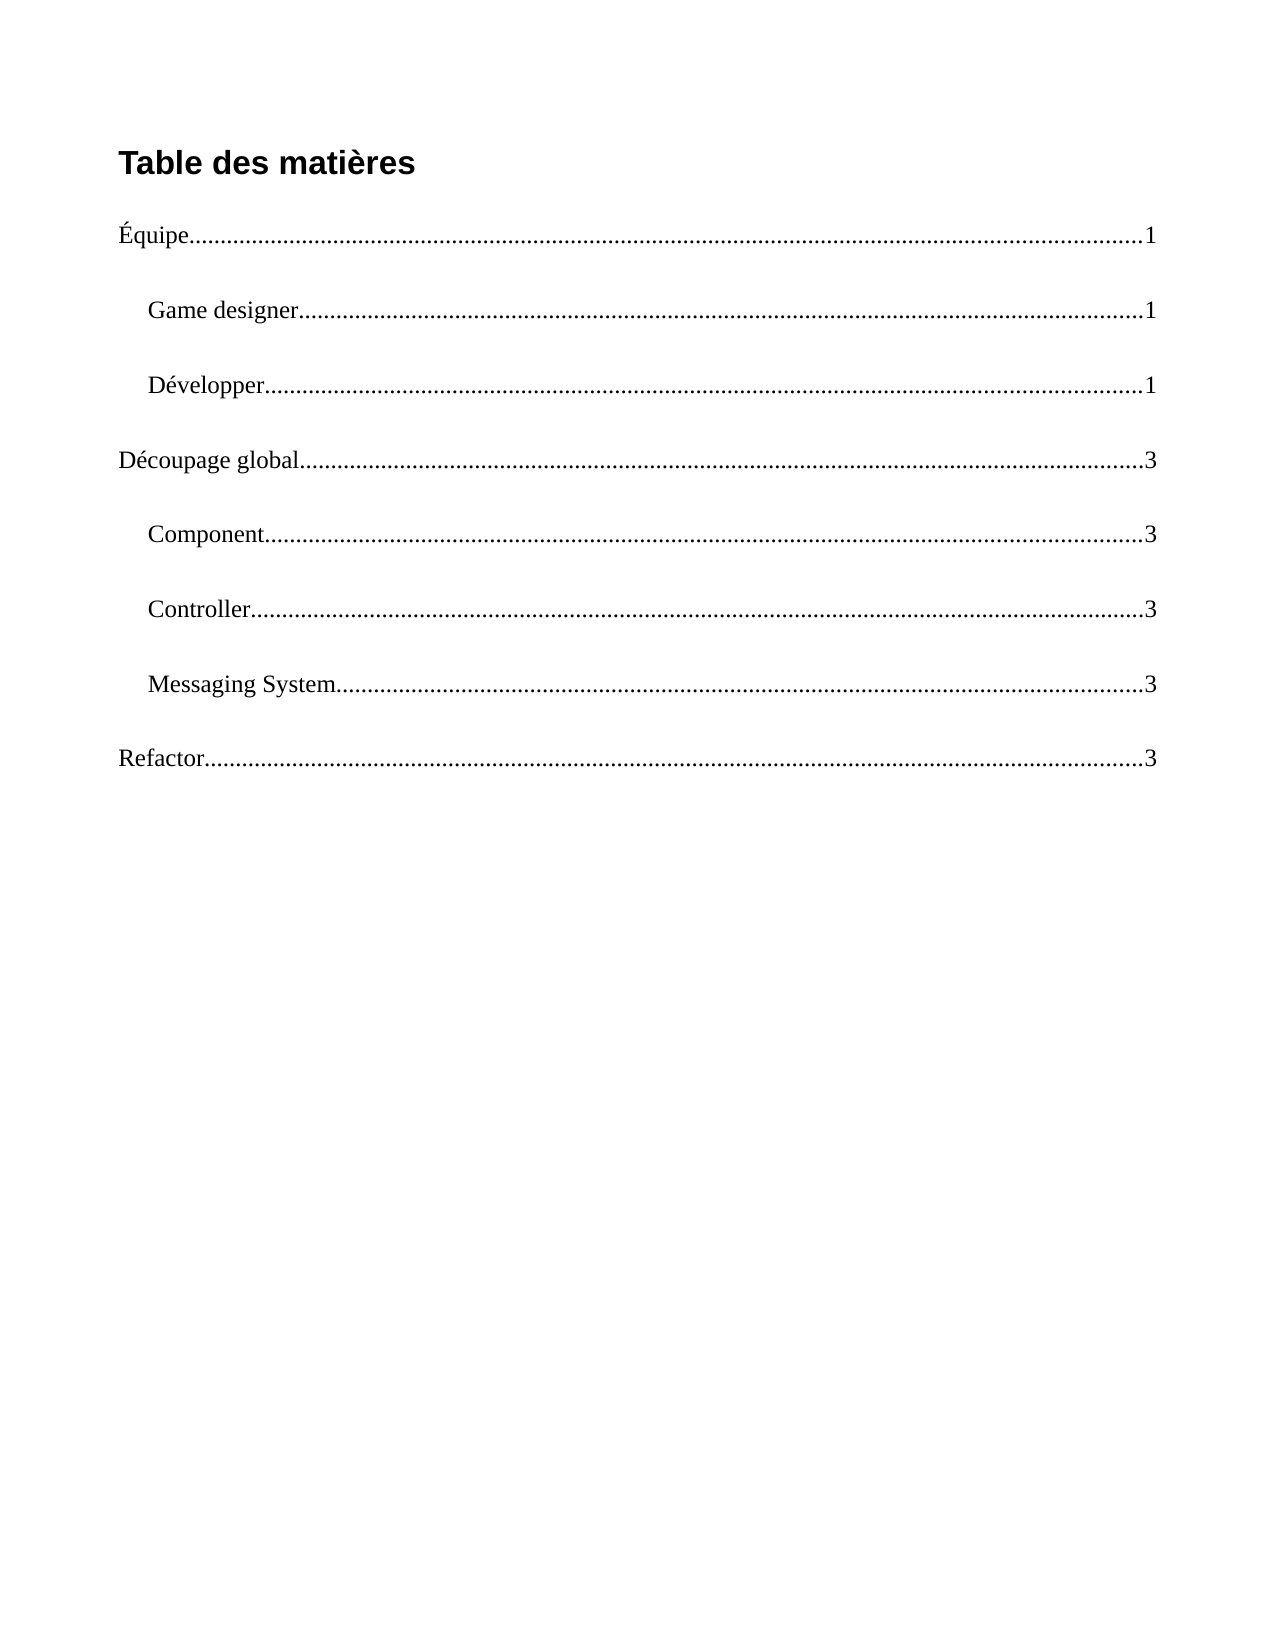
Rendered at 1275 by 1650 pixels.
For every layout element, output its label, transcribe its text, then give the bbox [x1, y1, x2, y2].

text Développer 1 [148, 370, 1157, 399]
text Controller 3 [148, 594, 1157, 623]
text Découpage global 3 [118, 445, 1157, 473]
text Refactor 3 [118, 743, 1157, 772]
text Messaging System 3 [148, 669, 1157, 697]
text Component 3 [148, 519, 1157, 548]
subtitle Table des matières [118, 143, 1157, 182]
text Équipe 1 [118, 221, 1157, 249]
text Game designer 1 [148, 295, 1157, 324]
